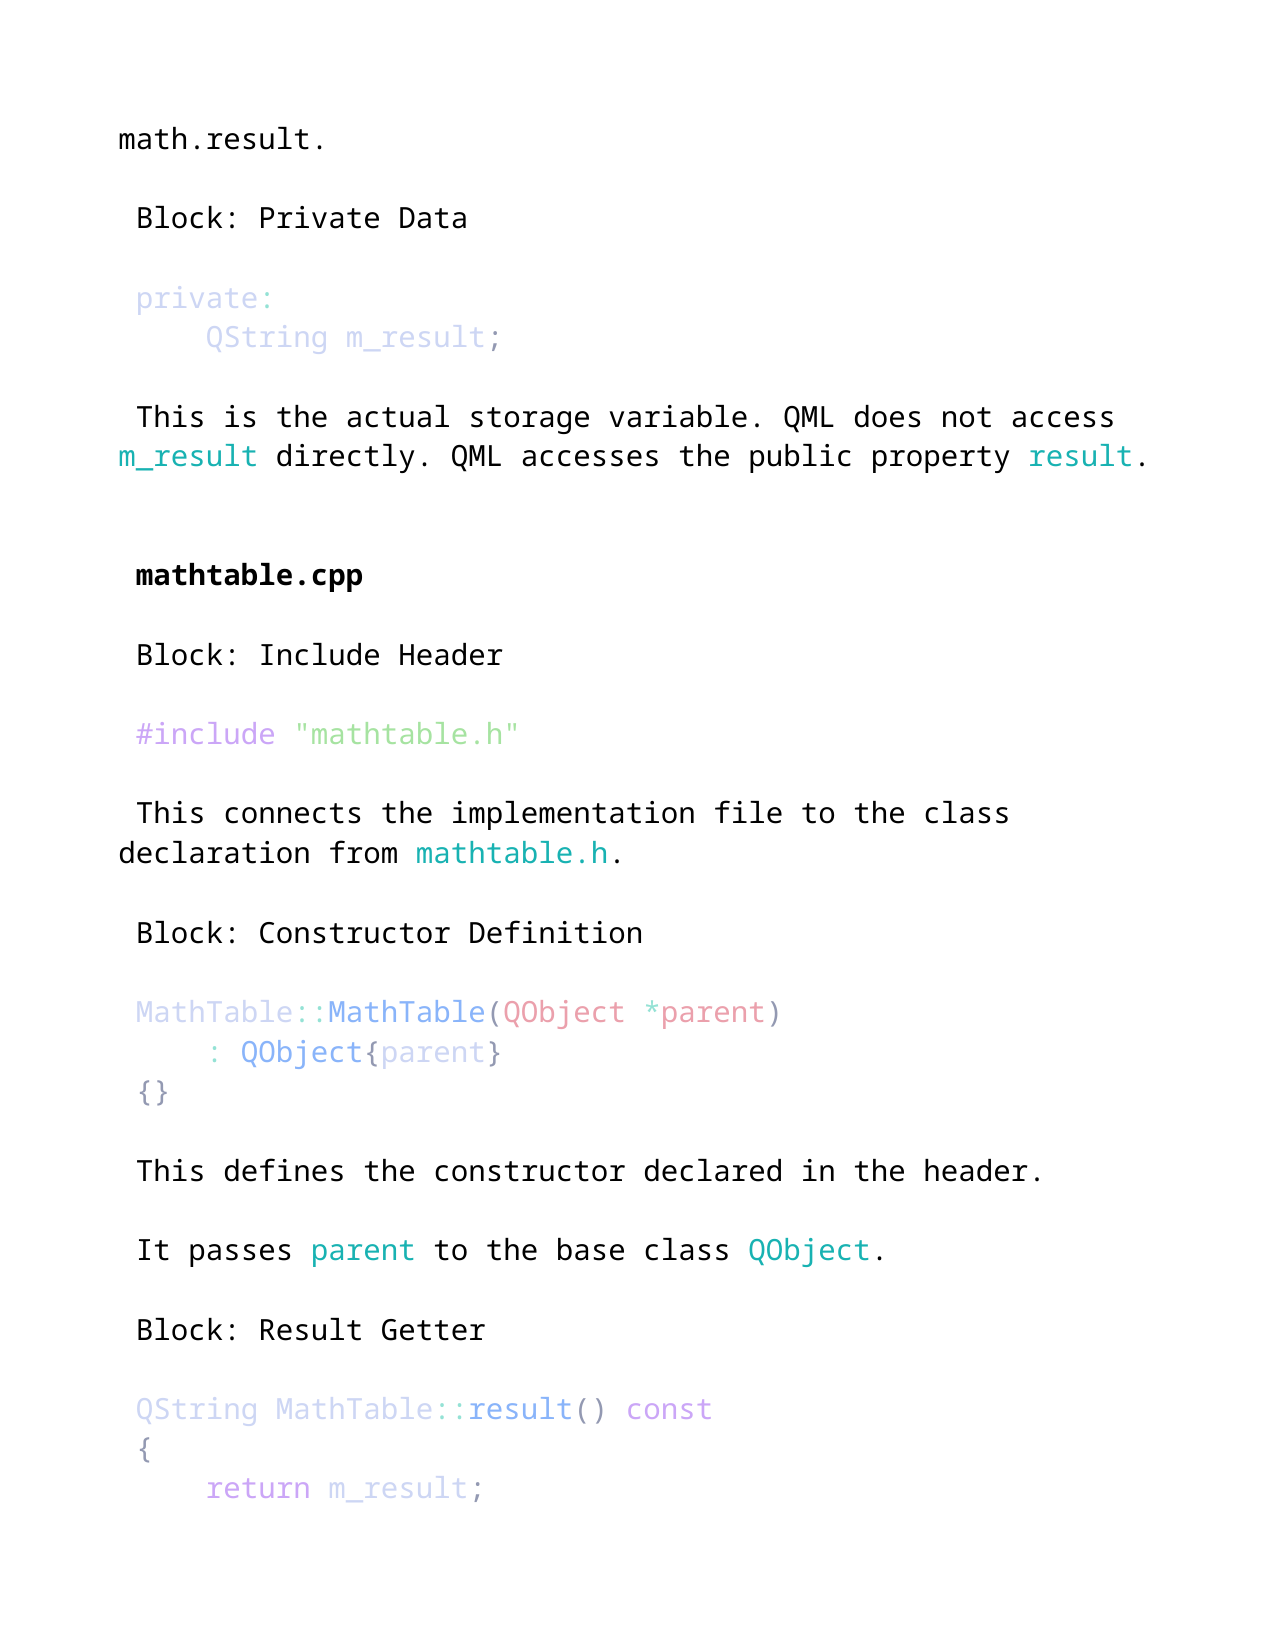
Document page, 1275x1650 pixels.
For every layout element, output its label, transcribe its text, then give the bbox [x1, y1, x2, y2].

text math.result. Block: Private Data private: QString m_result; This is the actual storage variable. QML does not access m_result directly. QML accesses the public property result. mathtable.cpp Block: Include Header #include "mathtable.h" This connects the implementation file to the class declaration from mathtable.h. Block: Constructor Definition MathTable::MathTable(QObject *parent) : QObject{parent} {} This defines the constructor declared in the header. It passes parent to the base class QObject. Block: Result Getter QString MathTable::result() const { return m_result; [118, 118, 1157, 1507]
